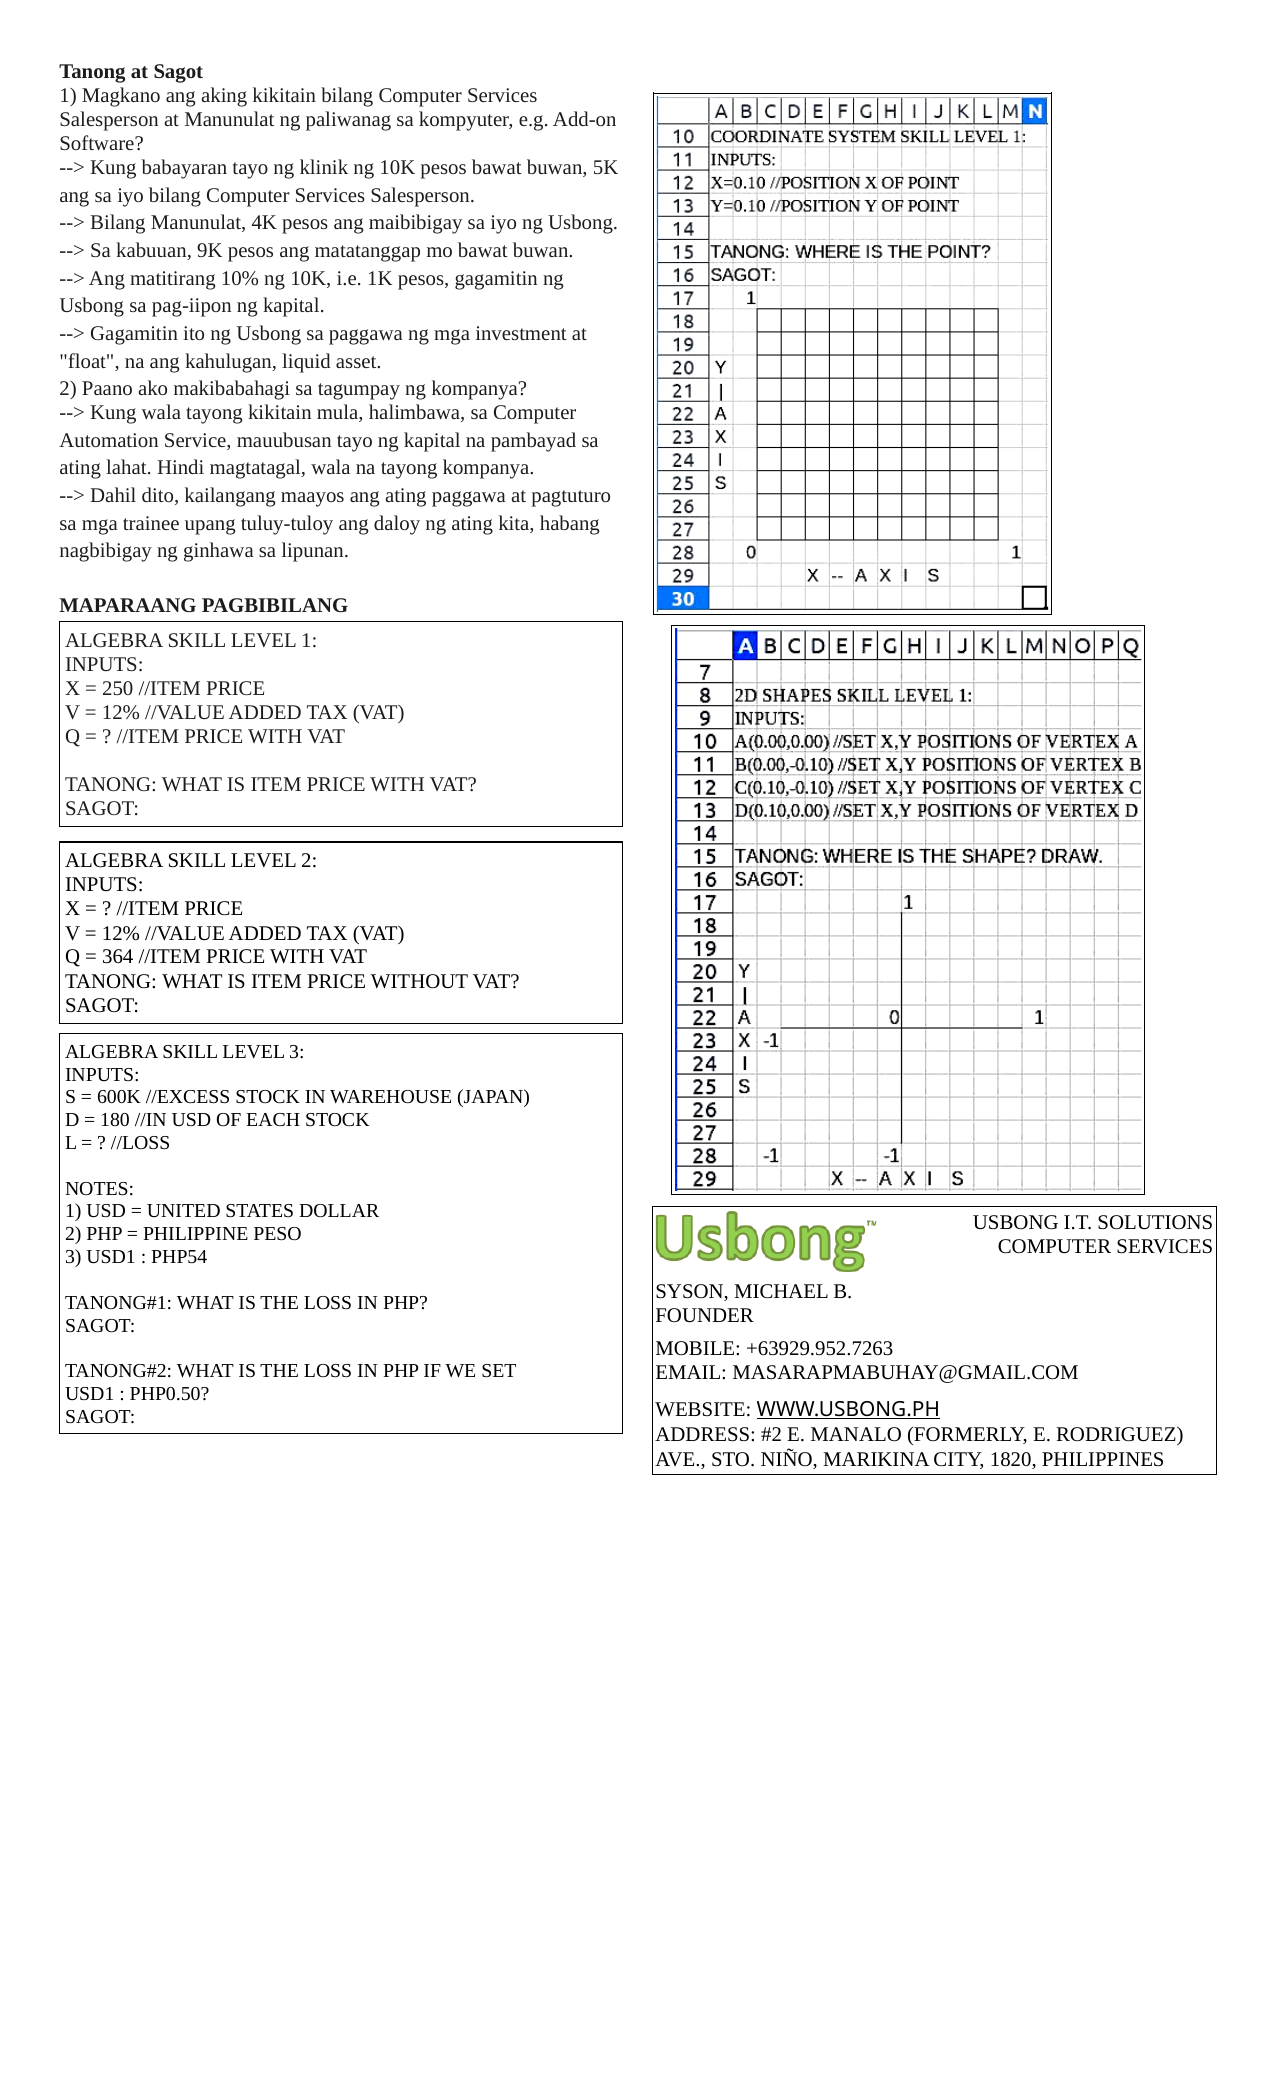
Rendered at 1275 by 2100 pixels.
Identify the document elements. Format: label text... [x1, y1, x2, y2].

table_header USBONG I.T. SOLUTIONS COMPUTER SERVICES SYSON, MICHAEL B. FOUNDER MOBILE: +63929.952.7263 EMAIL: MASARAPMABUHAY@GMAIL.COM WEBSITE: WWW.USBONG.PH ADDRESS: #2 E. MANALO (FORMERLY, E. RODRIGUEZ) AVE., STO. NIÑO, MARIKINA CITY, 1820, PHILIPPINES [653, 1207, 1216, 1473]
text MAPARAANG PAGBIBILANG [59, 593, 623, 617]
subtitle 1) Magkano ang aking kikitain bilang Computer Services Salesperson at Manunulat ng paliwanag sa kompyuter, e.g. Add-on Software? [59, 83, 623, 155]
picture [675, 628, 1142, 1191]
table_header ALGEBRA SKILL LEVEL 1: INPUTS: X = 250 //ITEM PRICE V = 12% //VALUE ADDED TAX (VAT) Q = ? //ITEM PRICE WITH VAT TANONG: WHAT IS ITEM PRICE WITH VAT? SAGOT: [60, 622, 622, 826]
subtitle Tanong at Sagot [59, 59, 623, 83]
subtitle 2) Paano ako makibabahagi sa tagumpay ng kompanya? [59, 376, 623, 400]
picture [656, 96, 1049, 612]
table_header ALGEBRA SKILL LEVEL 3: INPUTS: S = 600K //EXCESS STOCK IN WAREHOUSE (JAPAN) D = 180 //IN USD OF EACH STOCK L = ? //LOSS NOTES: 1) USD = UNITED STATES DOLLAR 2) PHP = PHILIPPINE PESO 3) USD1 : PHP54 TANONG#1: WHAT IS THE LOSS IN PHP? SAGOT: TANONG#2: WHAT IS THE LOSS IN PHP IF WE SET USD1 : PHP0.50? SAGOT: [60, 1034, 622, 1433]
text --> Kung babayaran tayo ng klinik ng 10K pesos bawat buwan, 5K ang sa iyo bilang Computer Services Salesperson. --> Bilang Manunulat, 4K pesos ang maibibigay sa iyo ng Usbong. --> Sa kabuuan, 9K pesos ang matatanggap mo bawat buwan. --> Ang matitirang 10% ng 10K, i.e. 1K pesos, gagamitin ng Usbong sa pag-iipon ng kapital. --> Gagamitin ito ng Usbong sa paggawa ng mga investment at "float", na ang kahulugan, liquid asset. [59, 155, 623, 373]
text --> Kung wala tayong kikitain mula, halimbawa, sa Computer Automation Service, mauubusan tayo ng kapital na pambayad sa ating lahat. Hindi magtatagal, wala na tayong kompanya. --> Dahil dito, kailangang maayos ang ating paggawa at pagtuturo sa mga trainee upang tuluy-tuloy ang daloy ng ating kita, habang nagbibigay ng ginhawa sa lipunan. [59, 400, 623, 562]
table_header ALGEBRA SKILL LEVEL 2: INPUTS: X = ? //ITEM PRICE V = 12% //VALUE ADDED TAX (VAT) Q = 364 //ITEM PRICE WITH VAT TANONG: WHAT IS ITEM PRICE WITHOUT VAT? SAGOT: [60, 843, 622, 1022]
picture [655, 1211, 877, 1272]
